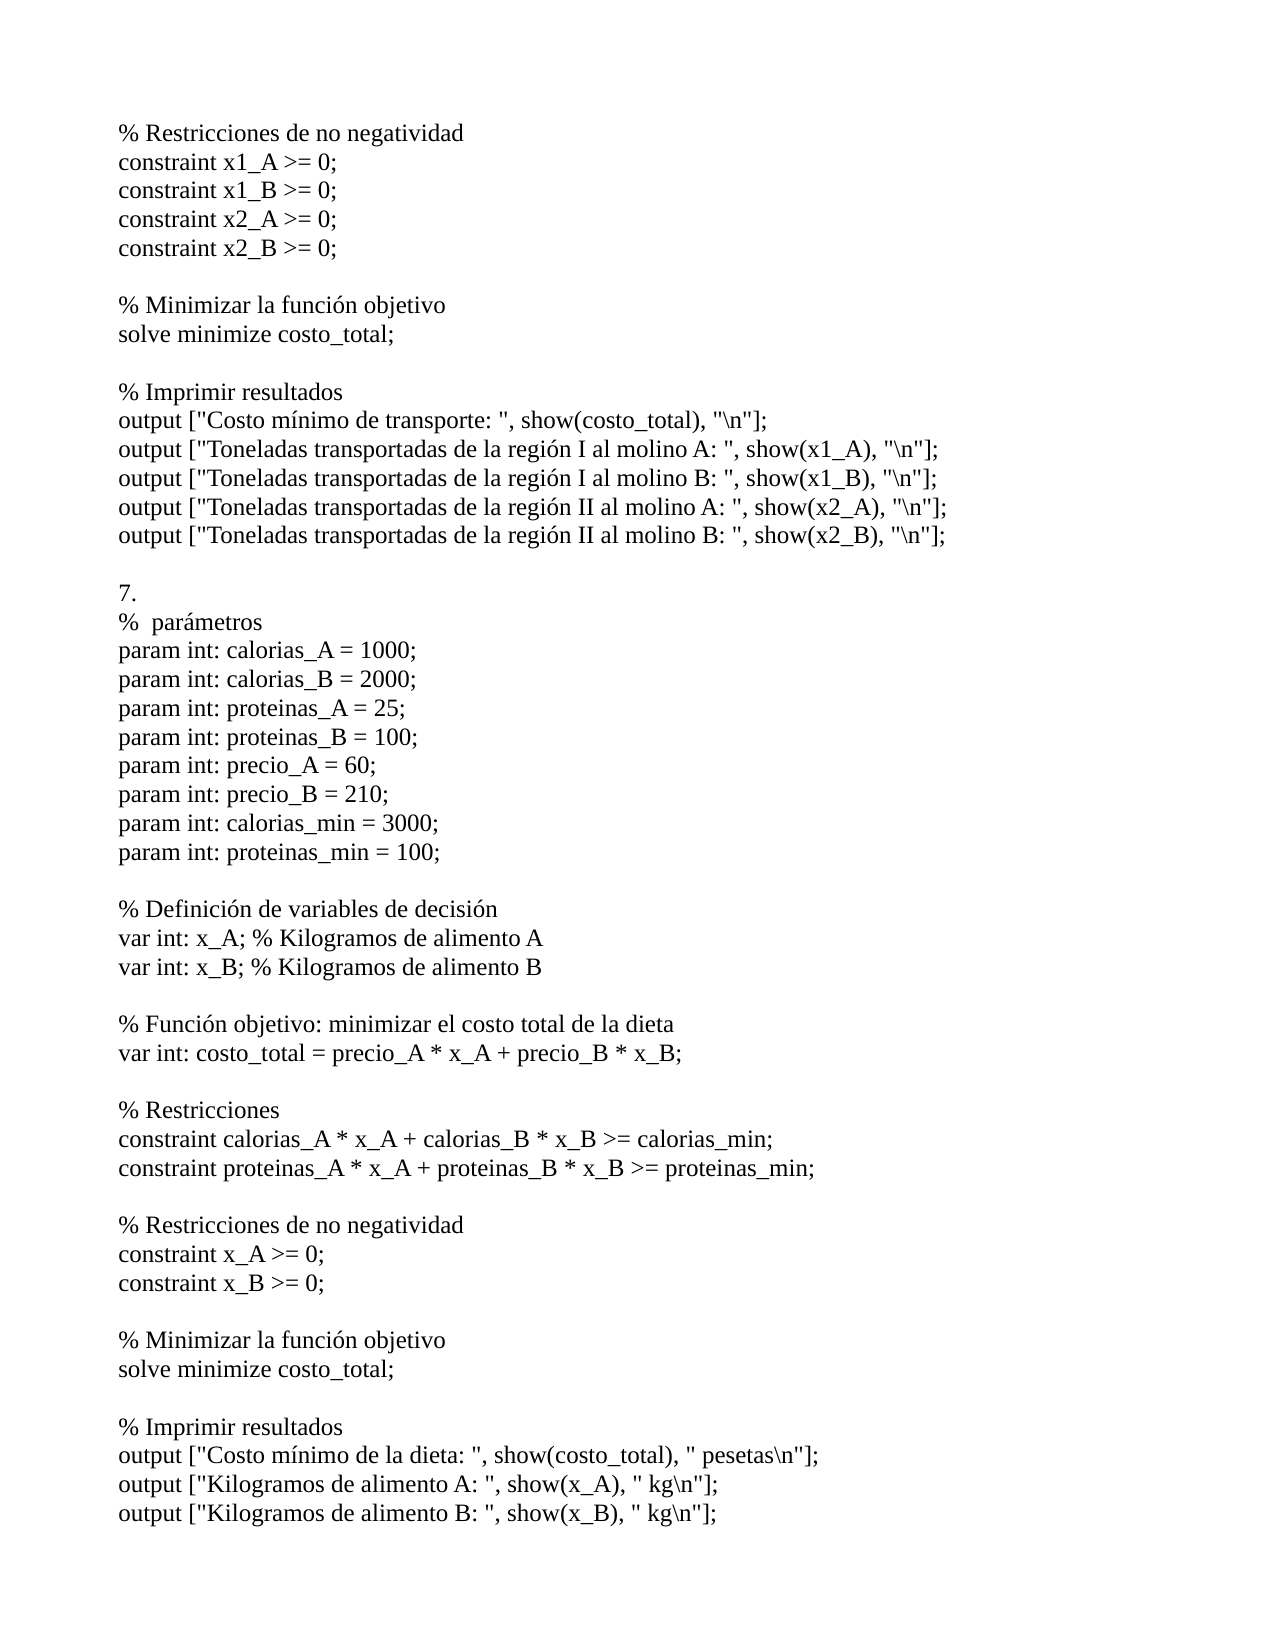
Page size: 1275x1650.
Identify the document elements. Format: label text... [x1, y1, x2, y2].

text output ["Costo mínimo de transporte: ", show(costo_total), "\n"]; [118, 406, 1157, 434]
text param int: proteinas_min = 100; [118, 837, 1157, 866]
text param int: calorias_A = 1000; [118, 636, 1157, 664]
text % Definición de variables de decisión [118, 894, 1157, 923]
text output ["Kilogramos de alimento B: ", show(x_B), " kg\n"]; [118, 1498, 1157, 1527]
text 7. [118, 578, 1157, 607]
text param int: proteinas_A = 25; [118, 693, 1157, 722]
text output ["Toneladas transportadas de la región II al molino B: ", show(x2_B), "\n"]; [118, 521, 1157, 549]
text % Imprimir resultados [118, 1412, 1157, 1441]
text output ["Toneladas transportadas de la región II al molino A: ", show(x2_A), "\n"]; [118, 492, 1157, 521]
text constraint x1_B >= 0; [118, 176, 1157, 204]
text solve minimize costo_total; [118, 1354, 1157, 1383]
text var int: x_B; % Kilogramos de alimento B [118, 952, 1157, 981]
text param int: calorias_min = 3000; [118, 808, 1157, 837]
text constraint x2_B >= 0; [118, 233, 1157, 262]
text param int: precio_B = 210; [118, 779, 1157, 808]
text % Restricciones de no negatividad [118, 118, 1157, 147]
text constraint x1_A >= 0; [118, 147, 1157, 176]
text output ["Toneladas transportadas de la región I al molino A: ", show(x1_A), "\n"]; [118, 434, 1157, 463]
text solve minimize costo_total; [118, 319, 1157, 348]
text constraint x2_A >= 0; [118, 204, 1157, 233]
text % Restricciones de no negatividad [118, 1211, 1157, 1239]
text % parámetros [118, 607, 1157, 636]
text output ["Kilogramos de alimento A: ", show(x_A), " kg\n"]; [118, 1469, 1157, 1498]
text % Función objetivo: minimizar el costo total de la dieta [118, 1009, 1157, 1038]
text var int: costo_total = precio_A * x_A + precio_B * x_B; [118, 1038, 1157, 1067]
text % Minimizar la función objetivo [118, 291, 1157, 319]
text % Minimizar la función objetivo [118, 1326, 1157, 1354]
text % Imprimir resultados [118, 377, 1157, 406]
text % Restricciones [118, 1096, 1157, 1124]
text var int: x_A; % Kilogramos de alimento A [118, 923, 1157, 952]
text param int: proteinas_B = 100; [118, 722, 1157, 751]
text output ["Costo mínimo de la dieta: ", show(costo_total), " pesetas\n"]; [118, 1441, 1157, 1469]
text constraint x_A >= 0; [118, 1239, 1157, 1268]
text param int: calorias_B = 2000; [118, 664, 1157, 693]
text constraint calorias_A * x_A + calorias_B * x_B >= calorias_min; [118, 1124, 1157, 1153]
text param int: precio_A = 60; [118, 751, 1157, 779]
text output ["Toneladas transportadas de la región I al molino B: ", show(x1_B), "\n"]; [118, 463, 1157, 492]
text constraint proteinas_A * x_A + proteinas_B * x_B >= proteinas_min; [118, 1153, 1157, 1182]
text constraint x_B >= 0; [118, 1268, 1157, 1297]
